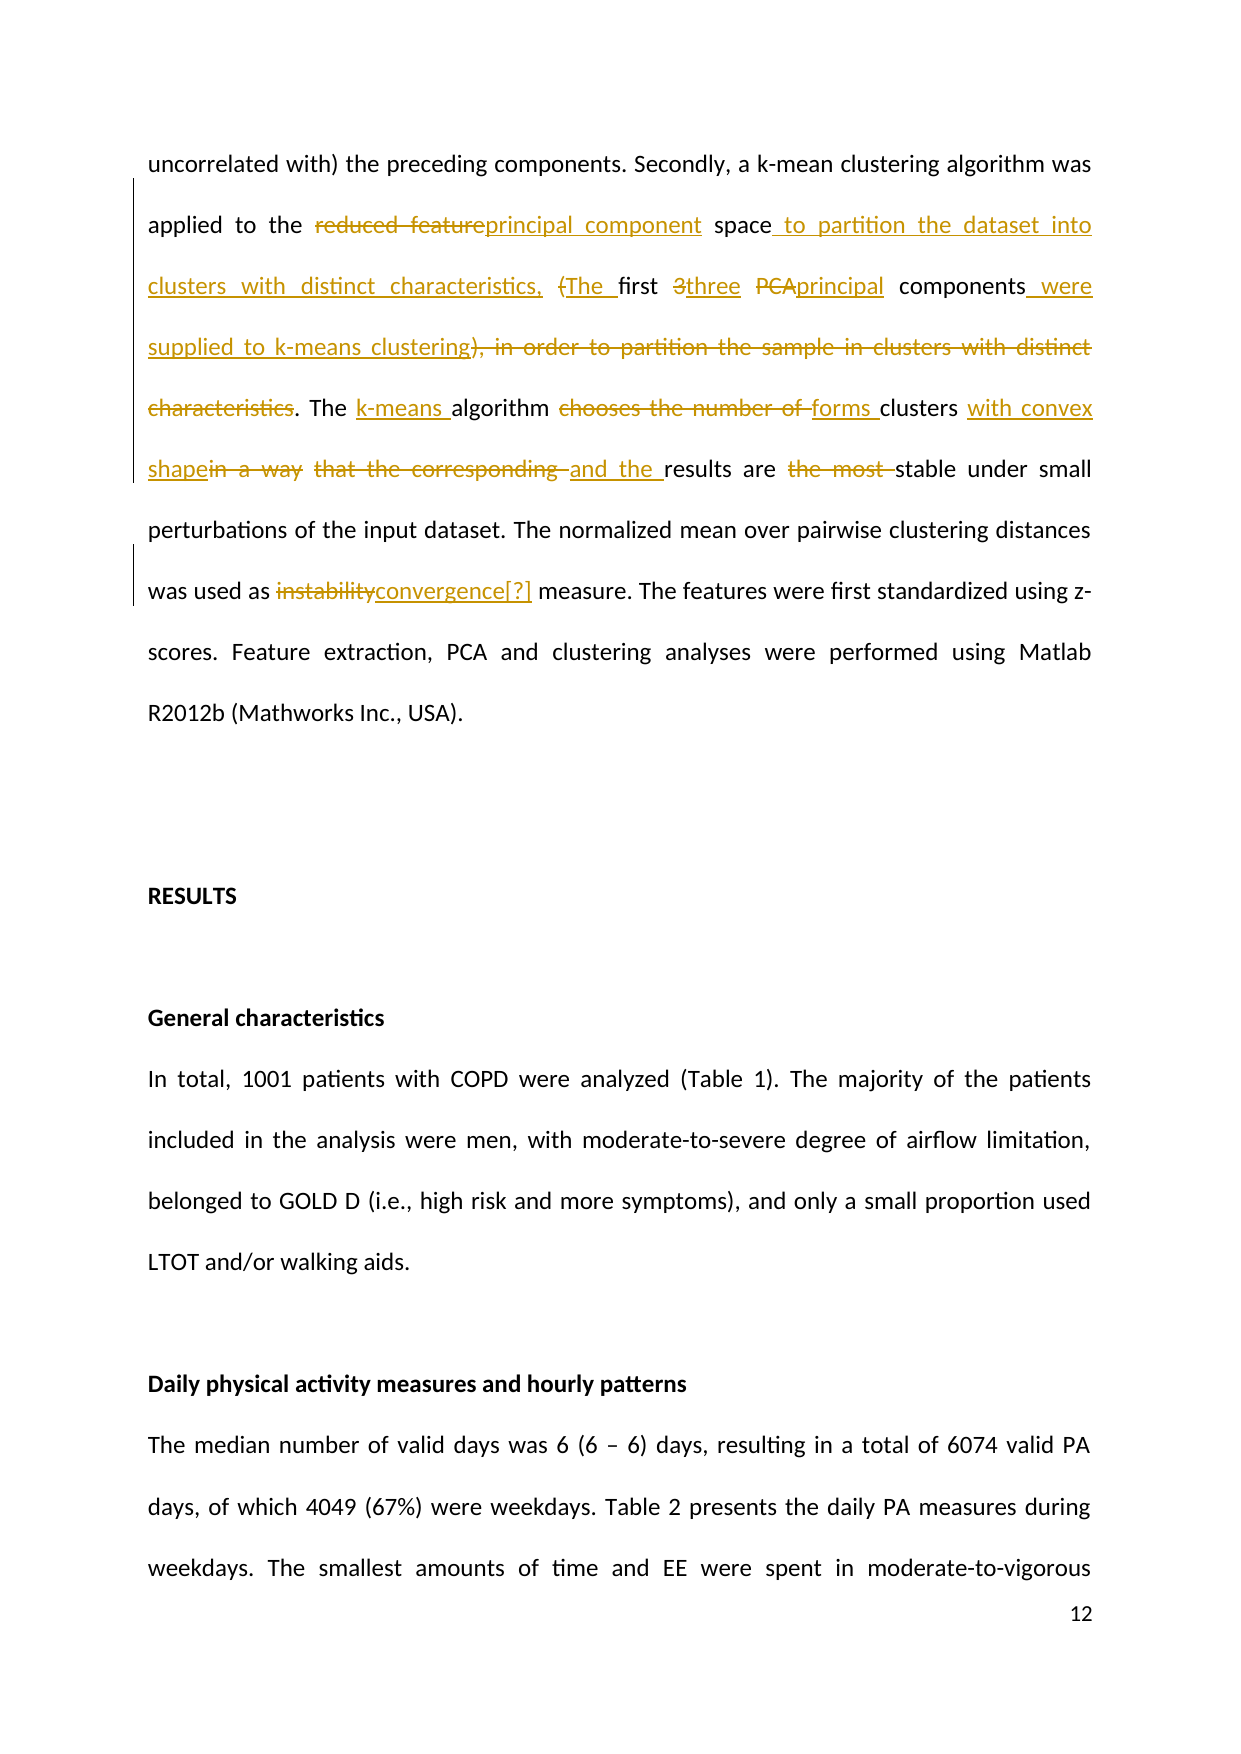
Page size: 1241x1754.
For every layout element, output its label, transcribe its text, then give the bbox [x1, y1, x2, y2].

text The median number of valid days was 6 (6 – 6) days, resulting in a total of 6074 valid PA days, of which 4049 (67%) were weekdays. Table 2 presents the daily PA measures during weekdays. The smallest amounts of time and EE were spent in moderate-to-vigorous [148, 1429, 1092, 1582]
list RESULTS [148, 880, 1092, 911]
text General characteristics [148, 1002, 1092, 1033]
text In total, 1001 patients with COPD were analyzed (Table 1). The majority of the patients included in the analysis were men, with moderate-to-severe degree of airflow limitation, belonged to GOLD D (i.e., high risk and more symptoms), and only a small proportion used LTOT and/or walking aids. [148, 1063, 1092, 1277]
text Daily physical activity measures and hourly patterns [148, 1368, 1092, 1399]
list Cluster analysis was adopted for identifying subgroups with distinct PA measures. Firstly, Principal Component Analysis (PCA) was used to perform dimensionality reduction. The high-dimensional feature set (180 dimensions) was projected to a lower dimensional space of principal components that is practical for data visualization (3 dimensions). PCA derives principal components as linearly uncorrelated variables, that represent the dataset variance. Principal components are ordered according to their variance, starting with the largest variance. Subsequent component has the largest variance orthogonal to (i.e., uncorrelated with) the preceding components. Secondly, a k-mean clustering algorithm was applied to the principal component space to partition the dataset into clusters with distinct characteristics, The first three principal components were supplied to k-means clustering. The k-means algorithm forms clusters with convex shape and the results are stable under small perturbations of the input dataset. The normalized mean over pairwise clustering distances was used as convergence[?] measure. The features were first standardized using z-scores. Feature extraction, PCA and clustering analyses were performed using Matlab R2012b (Mathworks Inc., USA). [148, 148, 1092, 728]
